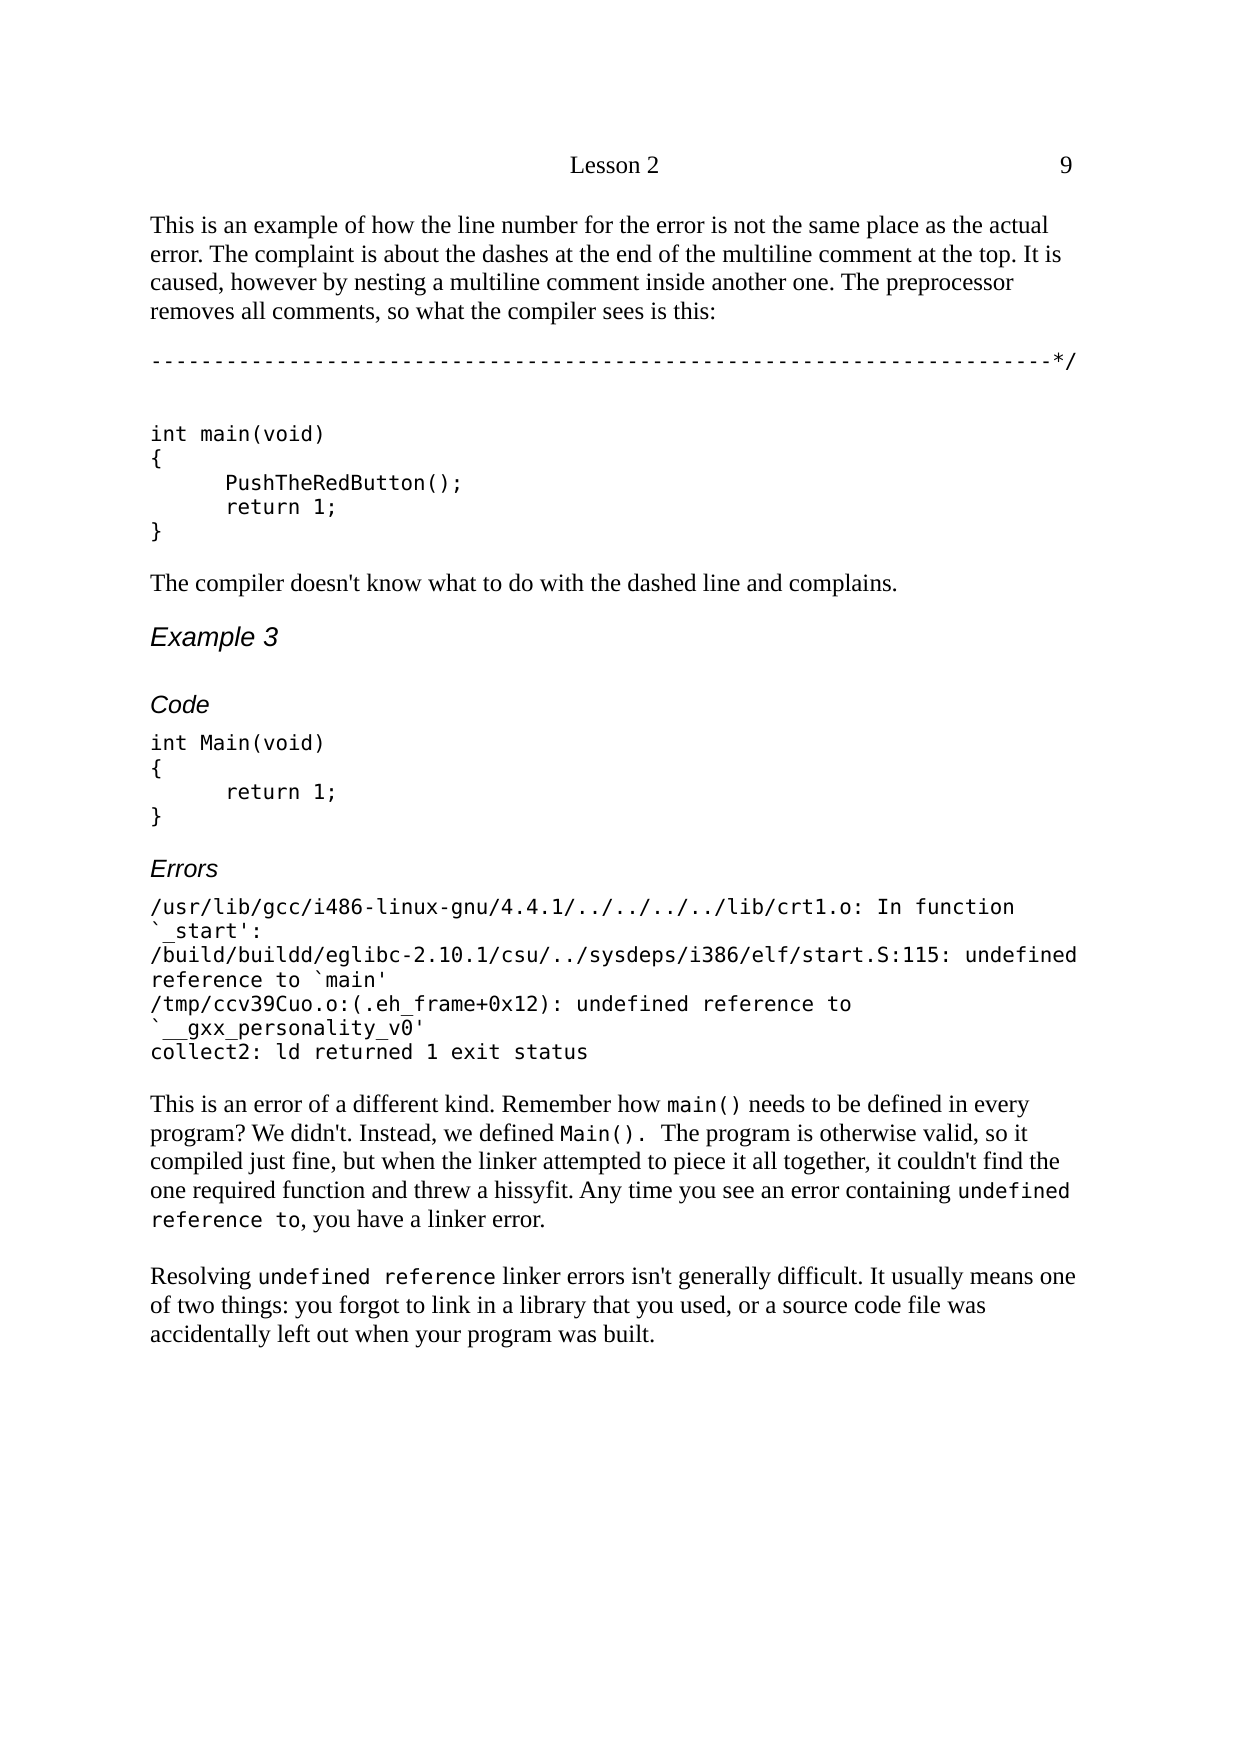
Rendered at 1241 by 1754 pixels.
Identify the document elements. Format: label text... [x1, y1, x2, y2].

text return 1; [150, 495, 1091, 519]
text ------------------------------------------------------------------------*/ [150, 349, 1091, 373]
text This is an error of a different kind. Remember how main() needs to be defined in every program? We didn't. Instead, we defined Main(). The program is otherwise valid, so it compiled just fine, but when the linker attempted to piece it all together, it couldn't find the one required function and threw a hissyfit. Any time you see an error containing undefined reference to, you have a linker error. [150, 1089, 1091, 1233]
text /tmp/ccv39Cuo.o:(.eh_frame+0x12): undefined reference to `__gxx_personality_v0' [150, 992, 1091, 1040]
text Resolving undefined reference linker errors isn't generally difficult. It usually means one of two things: you forgot to link in a library that you used, or a source code file was accidentally left out when your program was built. [150, 1261, 1091, 1348]
text This is an example of how the line number for the error is not the same place as the actual error. The complaint is about the dashes at the end of the multiline comment at the top. It is caused, however by nesting a multiline comment inside another one. The preprocessor removes all comments, so what the compiler sees is this: [150, 210, 1091, 325]
text The compiler doesn't know what to do with the dashed line and complains. [150, 568, 1091, 596]
subtitle Example 3 [150, 621, 1091, 653]
text return 1; [150, 780, 1091, 804]
subtitle Errors [150, 853, 1091, 882]
text int main(void) [150, 422, 1091, 446]
text PushTheRedButton(); [150, 471, 1091, 495]
text } [150, 804, 1091, 828]
text int Main(void) [150, 731, 1091, 756]
text { [150, 756, 1091, 780]
text collect2: ld returned 1 exit status [150, 1040, 1091, 1065]
text /usr/lib/gcc/i486-linux-gnu/4.4.1/../../../../lib/crt1.o: In function `_start': [150, 895, 1091, 943]
text } [150, 519, 1091, 543]
text { [150, 446, 1091, 471]
subtitle Code [150, 690, 1091, 719]
text /build/buildd/eglibc-2.10.1/csu/../sysdeps/i386/elf/start.S:115: undefined reference to `main' [150, 943, 1091, 992]
